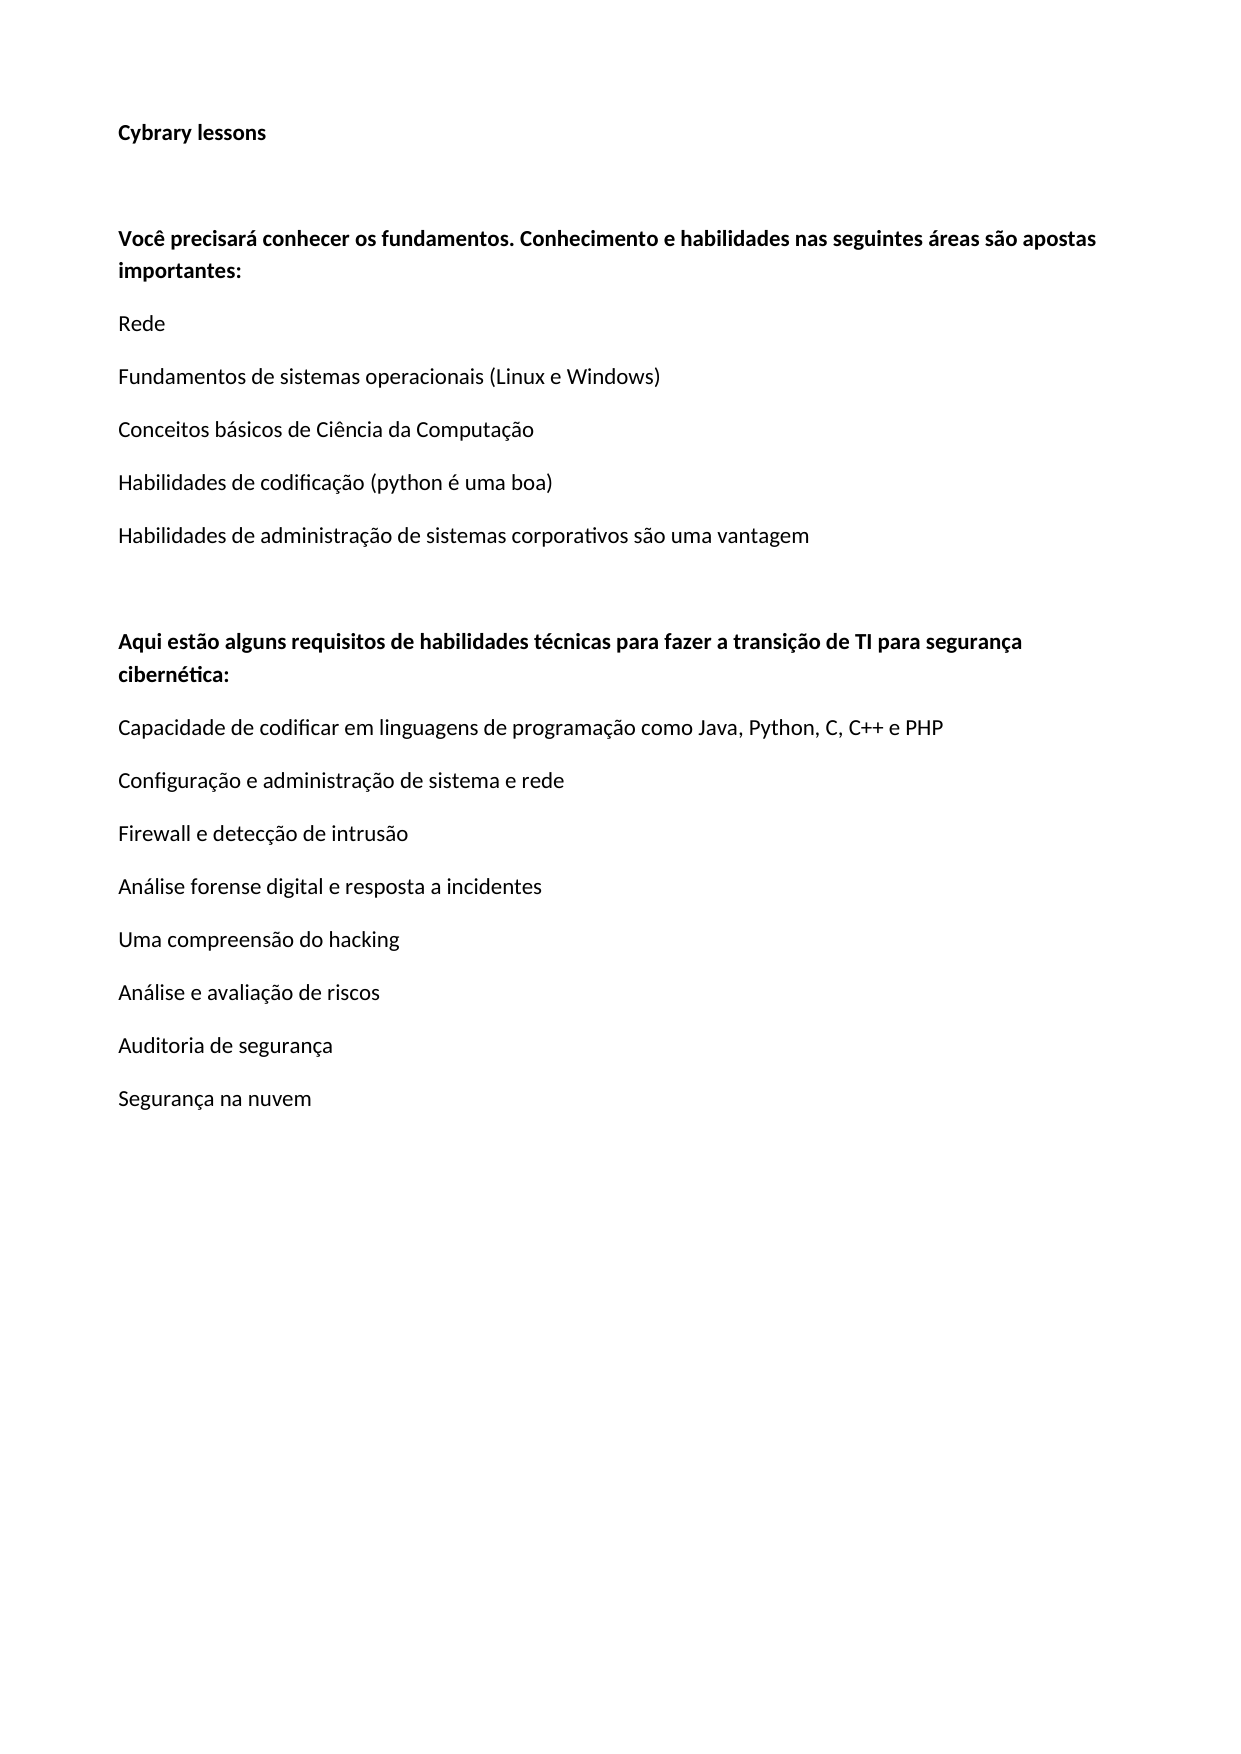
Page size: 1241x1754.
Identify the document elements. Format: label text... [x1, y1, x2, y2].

text Fundamentos de sistemas operacionais (Linux e Windows) [118, 362, 1122, 390]
text Análise forense digital e resposta a incidentes [118, 872, 1122, 900]
text Análise e avaliação de riscos [118, 978, 1122, 1006]
text Cybrary lessons [118, 118, 1122, 146]
text Configuração e administração de sistema e rede [118, 766, 1122, 794]
text Habilidades de codificação (python é uma boa) [118, 468, 1122, 496]
text Firewall e detecção de intrusão [118, 819, 1122, 847]
text Aqui estão alguns requisitos de habilidades técnicas para fazer a transição de TI para segurança cibernética: [118, 627, 1122, 688]
text Você precisará conhecer os fundamentos. Conhecimento e habilidades nas seguintes áreas são apostas importantes: [118, 224, 1122, 284]
text Auditoria de segurança [118, 1031, 1122, 1059]
text Conceitos básicos de Ciência da Computação [118, 415, 1122, 443]
text Uma compreensão do hacking [118, 925, 1122, 953]
text Rede [118, 309, 1122, 337]
text Habilidades de administração de sistemas corporativos são uma vantagem [118, 521, 1122, 549]
text Capacidade de codificar em linguagens de programação como Java, Python, C, C++ e PHP [118, 713, 1122, 741]
text Segurança na nuvem [118, 1084, 1122, 1112]
